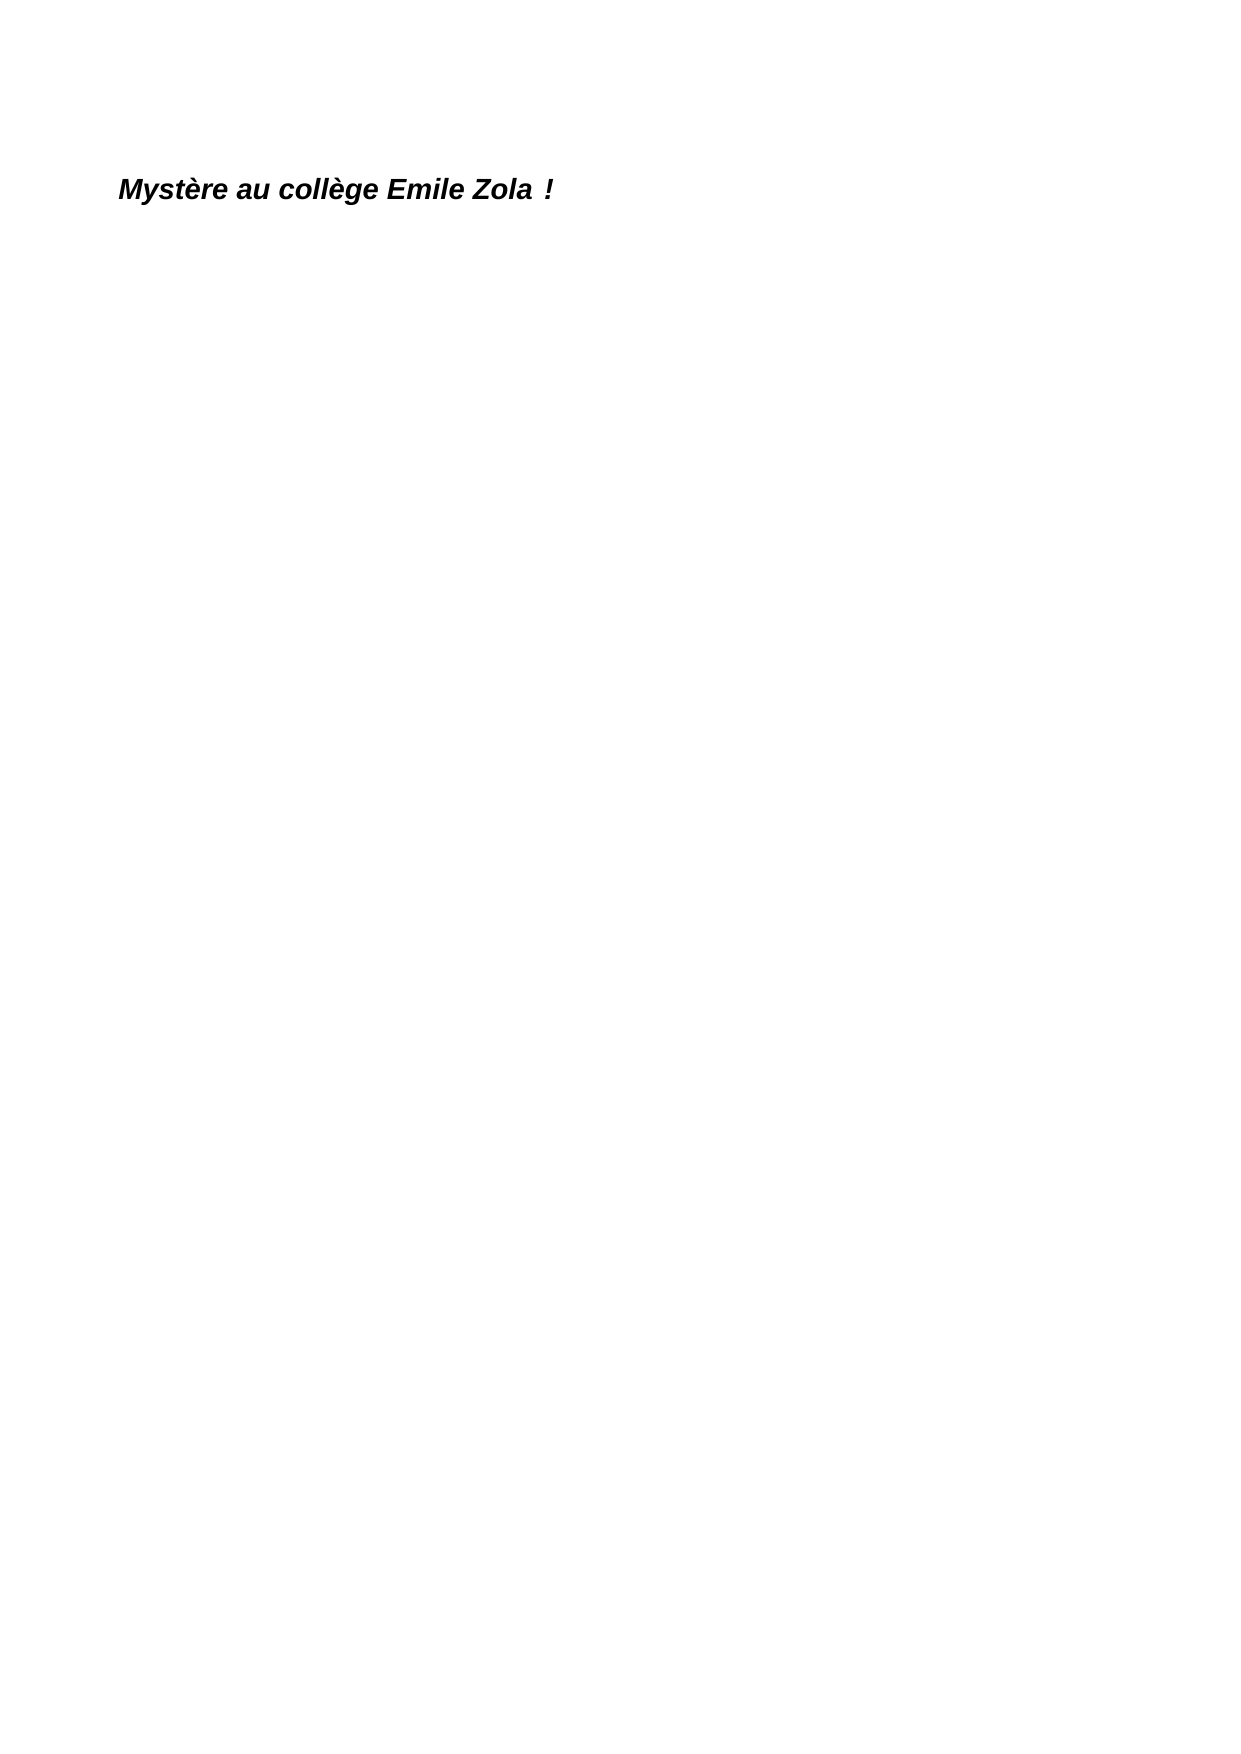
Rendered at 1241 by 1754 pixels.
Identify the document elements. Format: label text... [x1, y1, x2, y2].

subtitle Mystère au collège Emile Zola ! [118, 172, 1122, 205]
